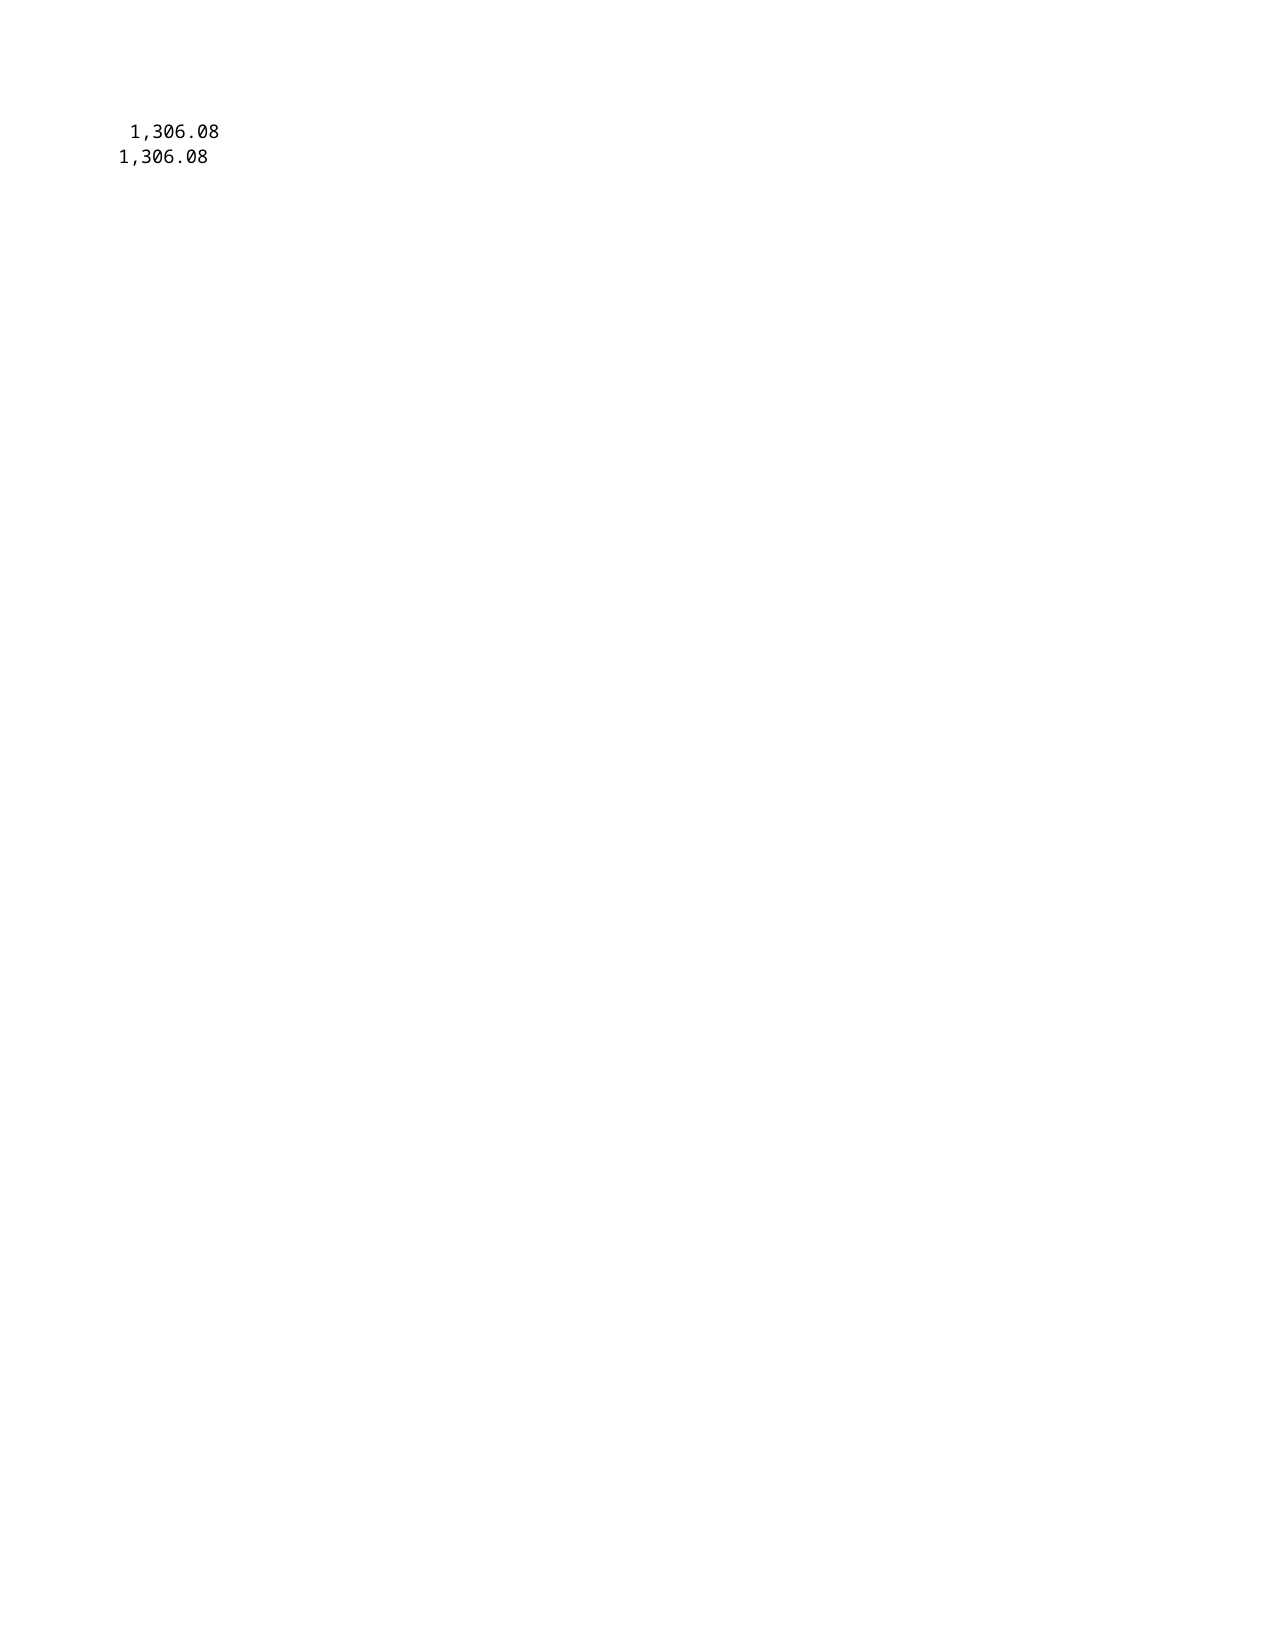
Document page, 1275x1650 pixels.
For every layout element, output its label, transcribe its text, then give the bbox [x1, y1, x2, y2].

text 1,306.08 1,306.08 [118, 118, 1271, 169]
